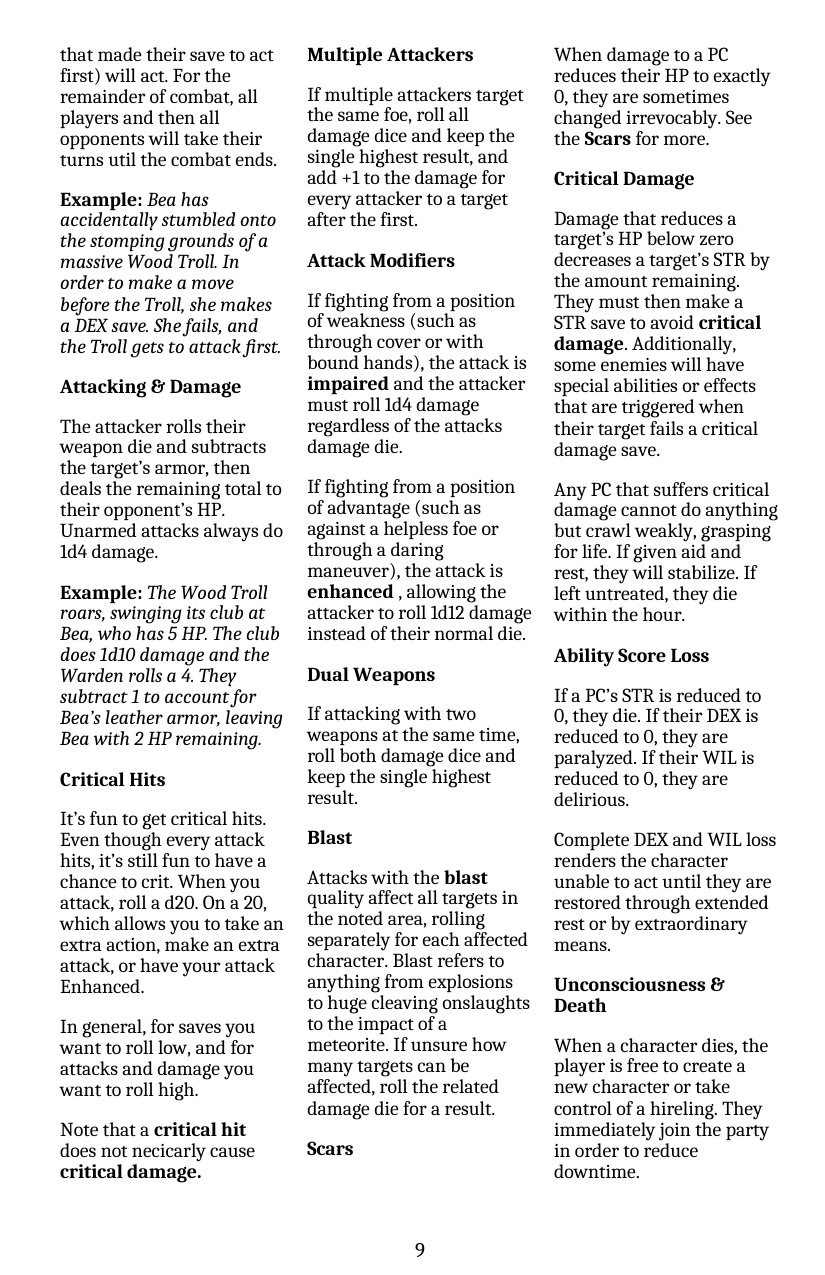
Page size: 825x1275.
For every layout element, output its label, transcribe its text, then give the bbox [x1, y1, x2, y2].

text If fighting from a position of advantage (such as against a helpless foe or through a daring maneuver), the attack is enhanced , allowing the attacker to roll 1d12 damage instead of their normal die. [307, 477, 533, 646]
text If multiple attackers target the same foe, roll all damage dice and keep the single highest result, and add +1 to the damage for every attacker to a target after the first. [307, 85, 533, 232]
text Ability Score Loss [554, 646, 780, 667]
text Critical Hits [60, 769, 286, 790]
text It’s fun to get critical hits. Even though every attack hits, it’s still fun to have a chance to crit. When you attack, roll a d20. On a 20, which allows you to take an extra action, make an extra attack, or have your attack Enhanced. [60, 809, 286, 998]
text Attack Modifiers [307, 251, 533, 272]
text Example: The Wood Troll roars, swinging its club at Bea, who has 5 HP. The club does 1d10 damage and the Warden rolls a 4. They subtract 1 to account for Bea’s leather armor, leaving Bea with 2 HP remaining. [60, 582, 286, 751]
text Critical Damage [554, 169, 780, 190]
text Note that a critical hit does not necicarly cause critical damage. [60, 1120, 286, 1183]
text If a PC’s STR is reduced to 0, they die. If their DEX is reduced to 0, they are paralyzed. If their WIL is reduced to 0, they are delirious. [554, 685, 780, 811]
text When damage to a PC reduces their HP to exactly 0, they are sometimes changed irrevocably. See the Scars for more. [554, 45, 780, 150]
text Example: Bea has accidentally stumbled onto the stomping grounds of a massive Wood Troll. In order to make a move before the Troll, she makes a DEX save. She fails, and the Troll gets to attack first. [60, 190, 286, 358]
text Multiple Attackers [307, 45, 533, 66]
text Attacking & Damage [60, 377, 286, 398]
text If fighting from a position of weakness (such as through cover or with bound hands), the attack is impaired and the attacker must roll 1d4 damage regardless of the attacks damage die. [307, 290, 533, 458]
text Scars [307, 1139, 533, 1159]
text Any PC that suffers critical damage cannot do anything but crawl weakly, grasping for life. If given aid and rest, they will stabilize. If left untreated, they die within the hour. [554, 480, 780, 627]
text Blast [307, 828, 533, 849]
text When a character dies, the player is free to create a new character or take control of a hireling. They immediately join the party in order to reduce downtime. [554, 1036, 780, 1183]
text If attacking with two weapons at the same time, roll both damage dice and keep the single highest result. [307, 704, 533, 809]
text Attacks with the blast quality affect all targets in the noted area, rolling separately for each affected character. Blast refers to anything from explosions to huge cleaving onslaughts to the impact of a meteorite. If unsure how many targets can be affected, roll the related damage die for a result. [307, 867, 533, 1120]
text The attacker rolls their weapon die and subtracts the target’s armor, then deals the remaining total to their opponent’s HP. Unarmed attacks always do 1d4 damage. [60, 417, 286, 564]
text Unconsciousness & Death [554, 975, 780, 1017]
text Damage that reduces a target’s HP below zero decreases a target’s STR by the amount remaining. They must then make a STR save to avoid critical damage. Additionally, some enemies will have special abilities or effects that are triggered when their target fails a critical damage save. [554, 208, 780, 461]
text Dual Weapons [307, 664, 533, 685]
text In general, for saves you want to roll low, and for attacks and damage you want to roll high. [60, 1017, 286, 1101]
text that made their save to act first) will act. For the remainder of combat, all players and then all opponents will take their turns util the combat ends. [60, 45, 286, 171]
text Complete DEX and WIL loss renders the character unable to act until they are restored through extended rest or by extraordinary means. [554, 830, 780, 956]
